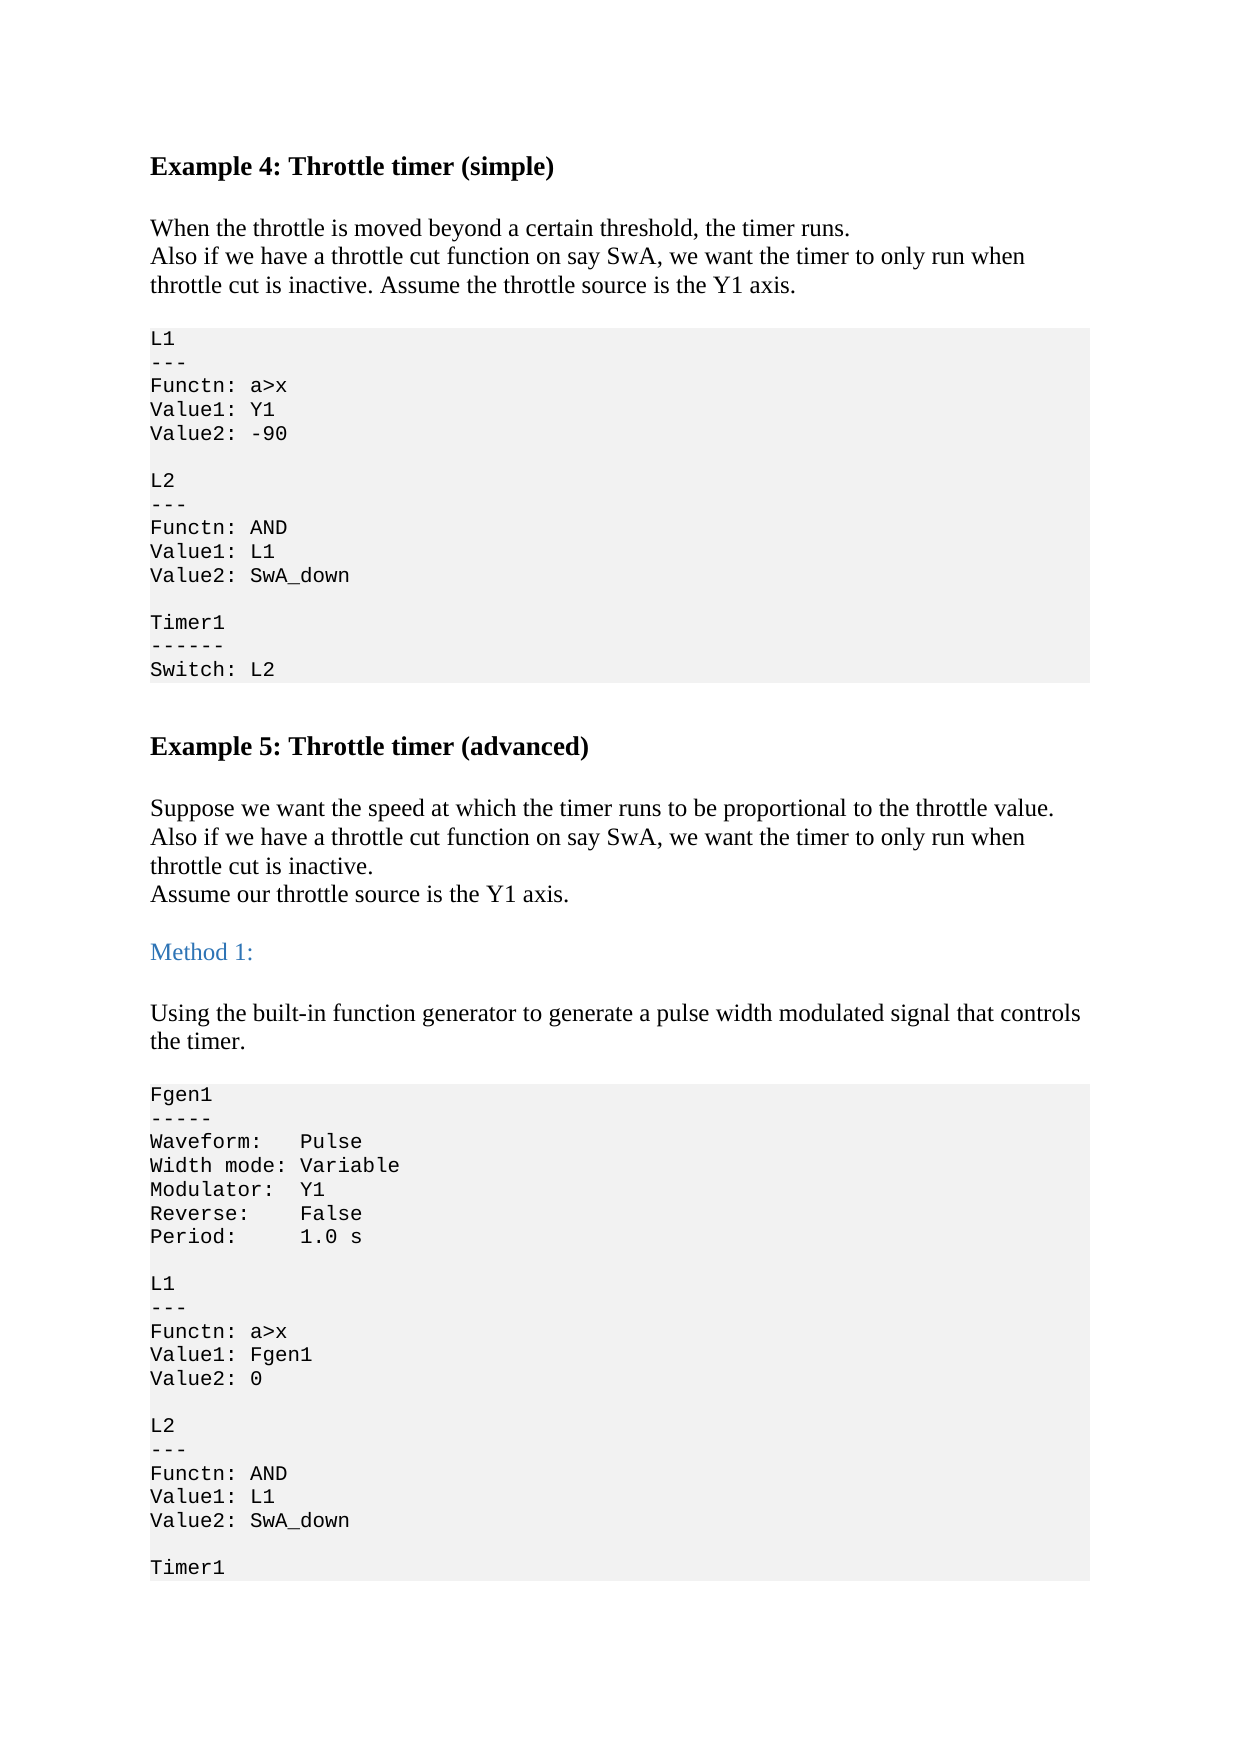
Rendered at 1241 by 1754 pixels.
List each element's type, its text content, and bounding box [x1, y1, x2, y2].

text --- [150, 1297, 1090, 1321]
text Suppose we want the speed at which the timer runs to be proportional to the throttle value. Also if we have a throttle cut function on say SwA, we want the timer to only run when throttle cut is inactive. Assume our throttle source is the Y1 axis. [150, 793, 1090, 908]
text Value2: -90 [150, 423, 1090, 446]
text Value2: SwA_down [150, 1510, 1090, 1533]
text ----- [150, 1108, 1090, 1132]
text Waveform: Pulse [150, 1132, 1090, 1155]
subtitle Example 4: Throttle timer (simple) [150, 150, 1090, 181]
text Value1: L1 [150, 1486, 1090, 1510]
text --- [150, 494, 1090, 517]
text Functn: AND [150, 517, 1090, 541]
text L2 [150, 470, 1090, 494]
text Functn: AND [150, 1463, 1090, 1486]
subtitle Example 5: Throttle timer (advanced) [150, 731, 1090, 762]
subtitle Method 1: [150, 937, 1090, 966]
text Value1: Y1 [150, 399, 1090, 423]
text Functn: a>x [150, 1321, 1090, 1344]
text When the throttle is moved beyond a certain threshold, the timer runs. Also if we have a throttle cut function on say SwA, we want the timer to only run when throttle cut is inactive. Assume the throttle source is the Y1 axis. [150, 213, 1090, 299]
text Reverse: False [150, 1202, 1090, 1226]
text Value2: SwA_down [150, 564, 1090, 588]
text Timer1 [150, 1557, 1090, 1581]
text Modulator: Y1 [150, 1179, 1090, 1202]
text L2 [150, 1415, 1090, 1439]
text L1 [150, 1273, 1090, 1297]
text L1 [150, 328, 1090, 352]
text Width mode: Variable [150, 1155, 1090, 1179]
text Timer1 [150, 612, 1090, 636]
text Functn: a>x [150, 375, 1090, 399]
text --- [150, 1439, 1090, 1463]
text ------ [150, 636, 1090, 659]
text Switch: L2 [150, 659, 1090, 683]
text Fgen1 [150, 1084, 1090, 1108]
text Using the built-in function generator to generate a pulse width modulated signal that controls the timer. [150, 998, 1090, 1055]
text Value2: 0 [150, 1368, 1090, 1392]
text --- [150, 352, 1090, 375]
text Period: 1.0 s [150, 1226, 1090, 1250]
text Value1: Fgen1 [150, 1344, 1090, 1368]
text Value1: L1 [150, 541, 1090, 564]
